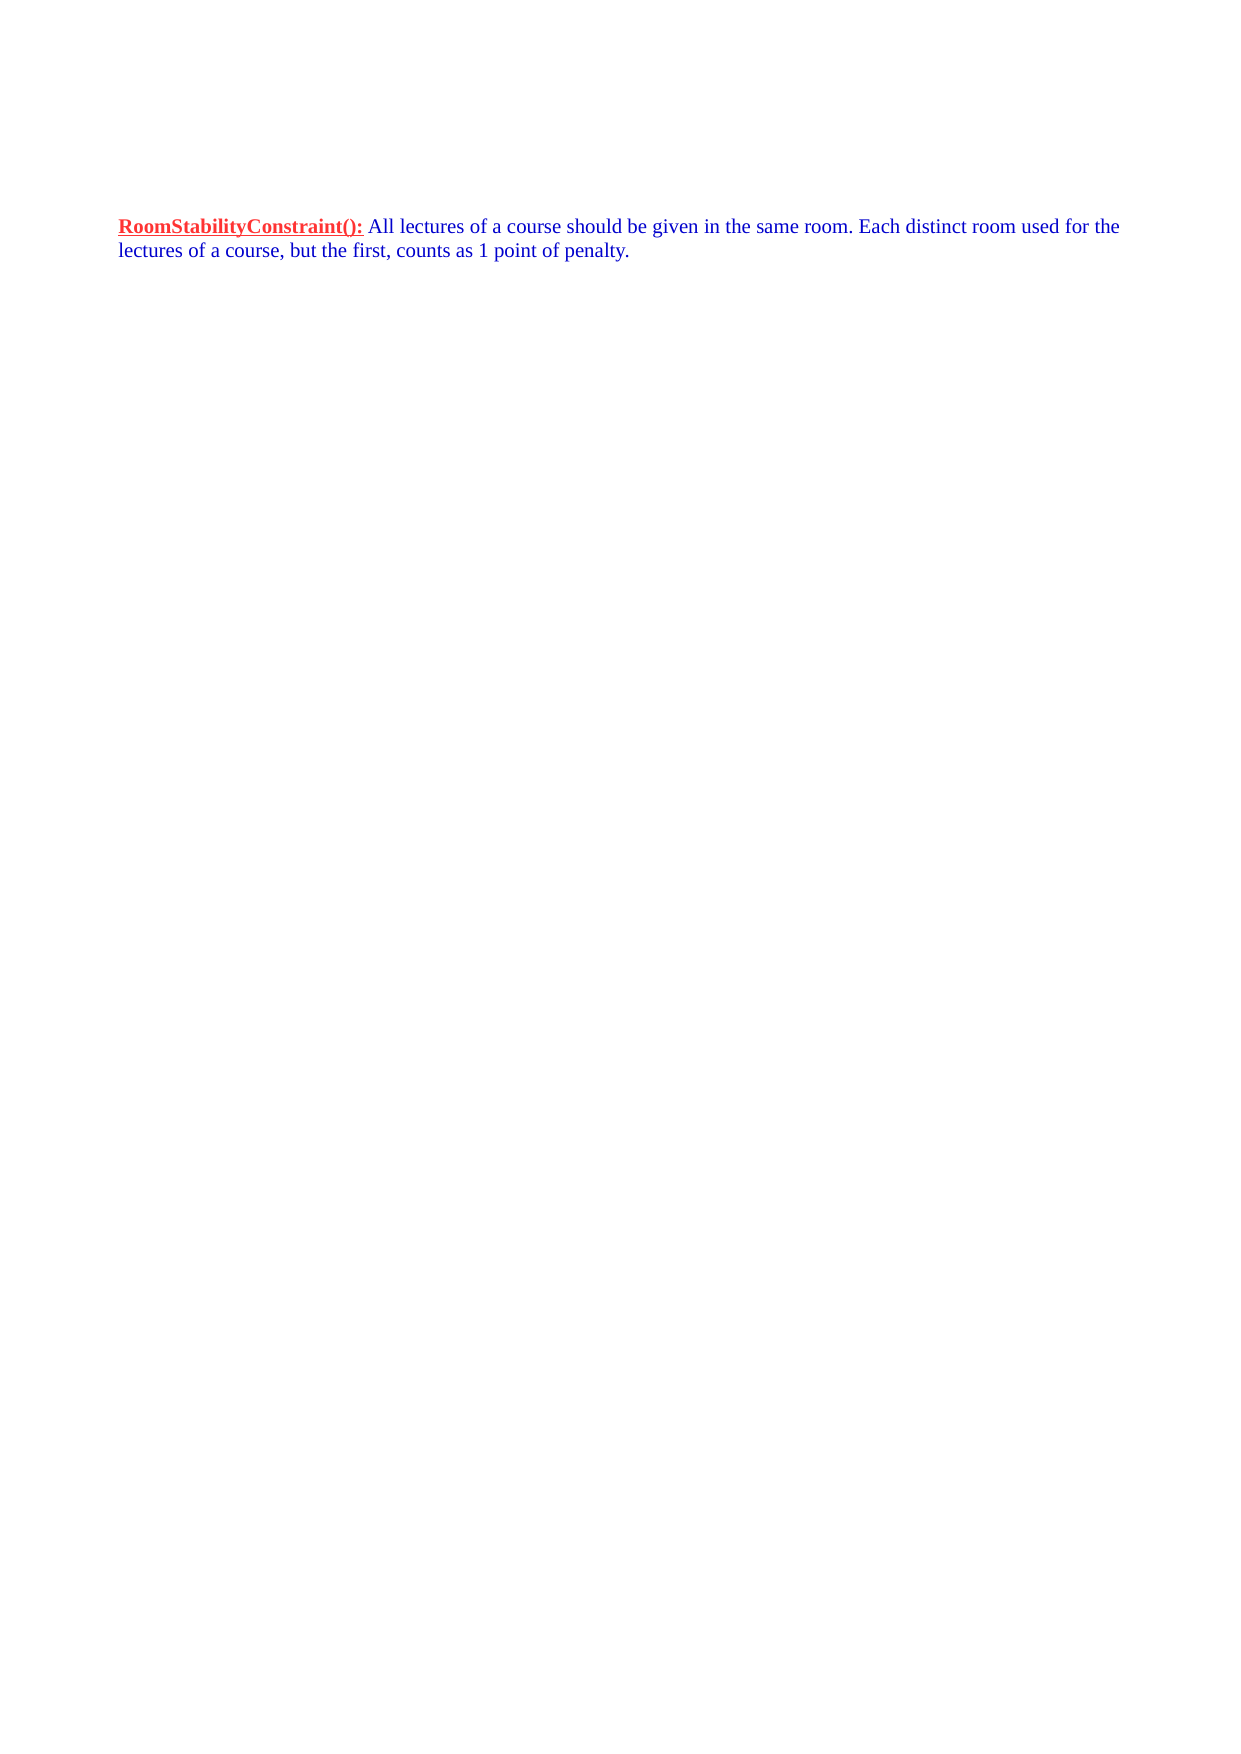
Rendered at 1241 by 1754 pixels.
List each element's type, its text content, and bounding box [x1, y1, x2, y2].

text RoomStabilityConstraint(): All lectures of a course should be given in the same room. Each distinct room used for the lectures of a course, but the first, counts as 1 point of penalty. [118, 214, 1122, 262]
